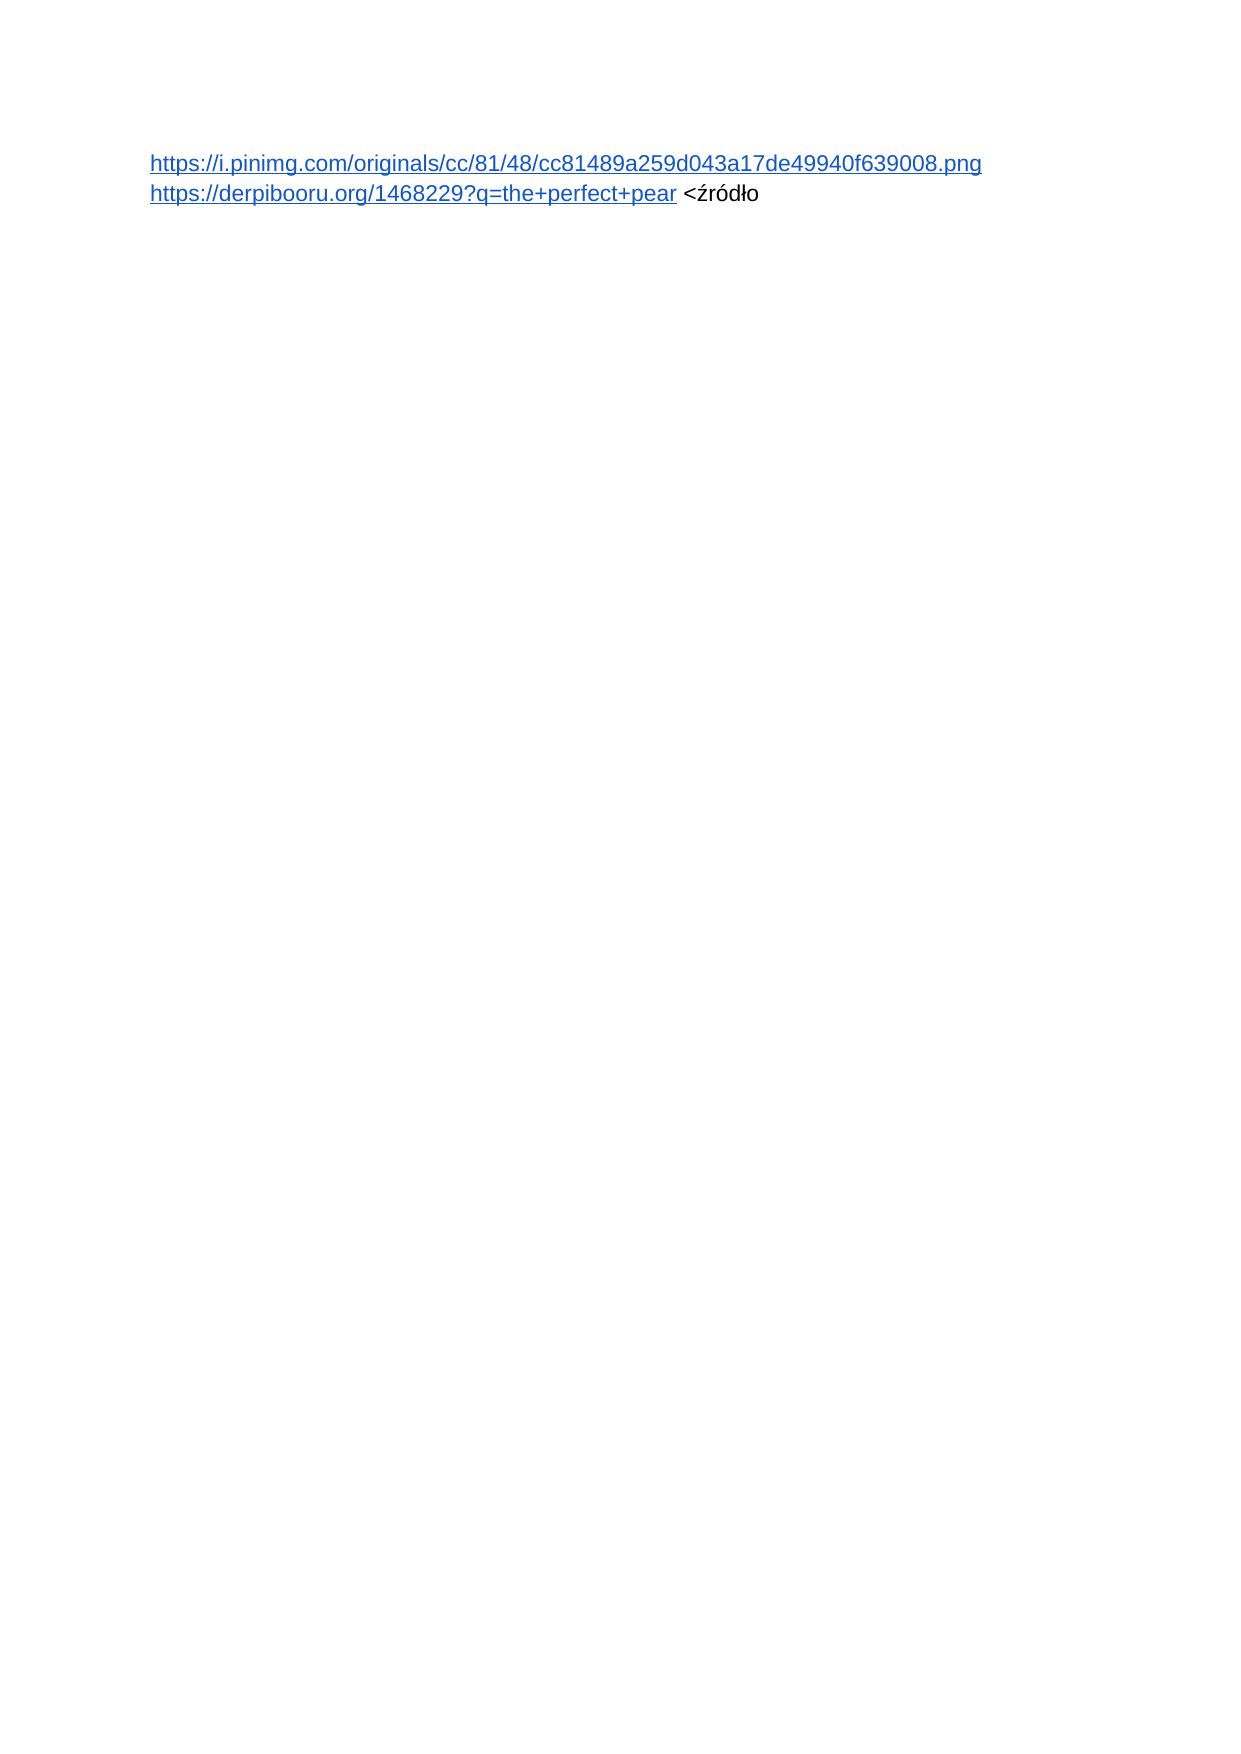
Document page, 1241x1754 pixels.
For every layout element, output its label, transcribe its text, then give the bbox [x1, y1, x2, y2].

text https://i.pinimg.com/originals/cc/81/48/cc81489a259d043a17de49940f639008.png [150, 150, 1090, 176]
text https://derpibooru.org/1468229?q=the+perfect+pear <źródło [150, 180, 1090, 207]
